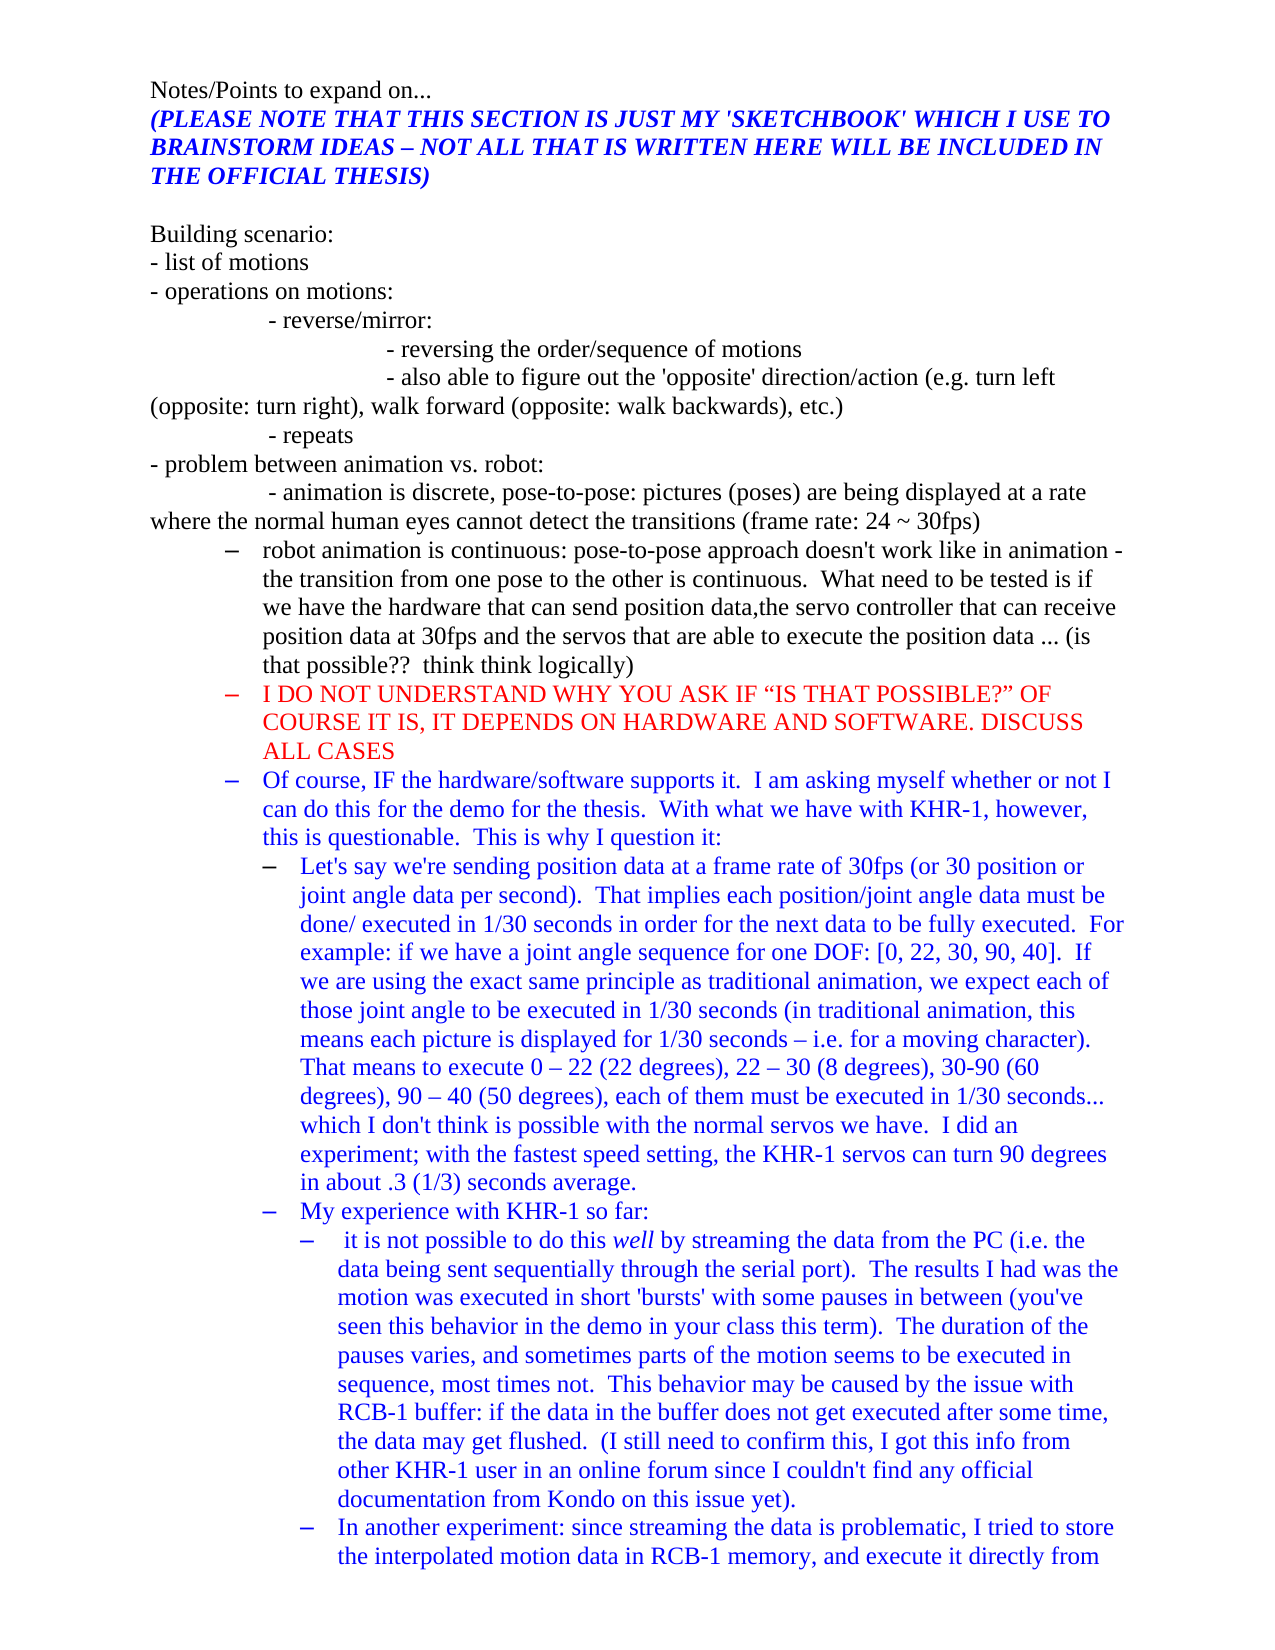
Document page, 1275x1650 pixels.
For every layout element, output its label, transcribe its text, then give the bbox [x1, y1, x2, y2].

text - animation is discrete, pose-to-pose: pictures (poses) are being displayed at a rate where the normal human eyes cannot detect the transitions (frame rate: 24 ~ 30fps) [150, 477, 1125, 535]
list Of course, IF the hardware/software supports it. I am asking myself whether or not I can do this for the demo for the thesis. With what we have with KHR-1, however, this is questionable. This is why I question it: [225, 765, 1125, 851]
text - repeats [150, 420, 1125, 449]
text - operations on motions: [150, 276, 1125, 305]
text - reversing the order/sequence of motions [150, 334, 1125, 362]
list My experience with KHR-1 so far: [262, 1196, 1125, 1225]
text Building scenario: [150, 219, 1125, 247]
list robot animation is continuous: pose-to-pose approach doesn't work like in animation - the transition from one pose to the other is continuous. What need to be tested is if we have the hardware that can send position data,the servo controller that can receive position data at 30fps and the servos that are able to execute the position data ... (is that possible?? think think logically) [225, 535, 1125, 679]
text Notes/Points to expand on... [150, 75, 1125, 104]
text - reverse/mirror: [150, 305, 1125, 334]
list Let's say we're sending position data at a frame rate of 30fps (or 30 position or joint angle data per second). That implies each position/joint angle data must be done/ executed in 1/30 seconds in order for the next data to be fully executed. For example: if we have a joint angle sequence for one DOF: [0, 22, 30, 90, 40]. If we are using the exact same principle as traditional animation, we expect each of those joint angle to be executed in 1/30 seconds (in traditional animation, this means each picture is displayed for 1/30 seconds – i.e. for a moving character). That means to execute 0 – 22 (22 degrees), 22 – 30 (8 degrees), 30-90 (60 degrees), 90 – 40 (50 degrees), each of them must be executed in 1/30 seconds... which I don't think is possible with the normal servos we have. I did an experiment; with the fastest speed setting, the KHR-1 servos can turn 90 degrees in about .3 (1/3) seconds average. [262, 851, 1125, 1196]
text - list of motions [150, 247, 1125, 276]
list In another experiment: since streaming the data is problematic, I tried to store the interpolated motion data in RCB-1 memory, and execute it directly from [300, 1512, 1125, 1570]
text - problem between animation vs. robot: [150, 449, 1125, 477]
text - also able to figure out the 'opposite' direction/action (e.g. turn left (opposite: turn right), walk forward (opposite: walk backwards), etc.) [150, 362, 1125, 420]
list it is not possible to do this well by streaming the data from the PC (i.e. the data being sent sequentially through the serial port). The results I had was the motion was executed in short 'bursts' with some pauses in between (you've seen this behavior in the demo in your class this term). The duration of the pauses varies, and sometimes parts of the motion seems to be executed in sequence, most times not. This behavior may be caused by the issue with RCB-1 buffer: if the data in the buffer does not get executed after some time, the data may get flushed. (I still need to confirm this, I got this info from other KHR-1 user in an online forum since I couldn't find any official documentation from Kondo on this issue yet). [300, 1225, 1125, 1512]
list I DO NOT UNDERSTAND WHY YOU ASK IF “IS THAT POSSIBLE?” OF COURSE IT IS, IT DEPENDS ON HARDWARE AND SOFTWARE. DISCUSS ALL CASES [225, 679, 1125, 765]
text (PLEASE NOTE THAT THIS SECTION IS JUST MY 'SKETCHBOOK' WHICH I USE TO BRAINSTORM IDEAS – NOT ALL THAT IS WRITTEN HERE WILL BE INCLUDED IN THE OFFICIAL THESIS) [150, 104, 1125, 190]
